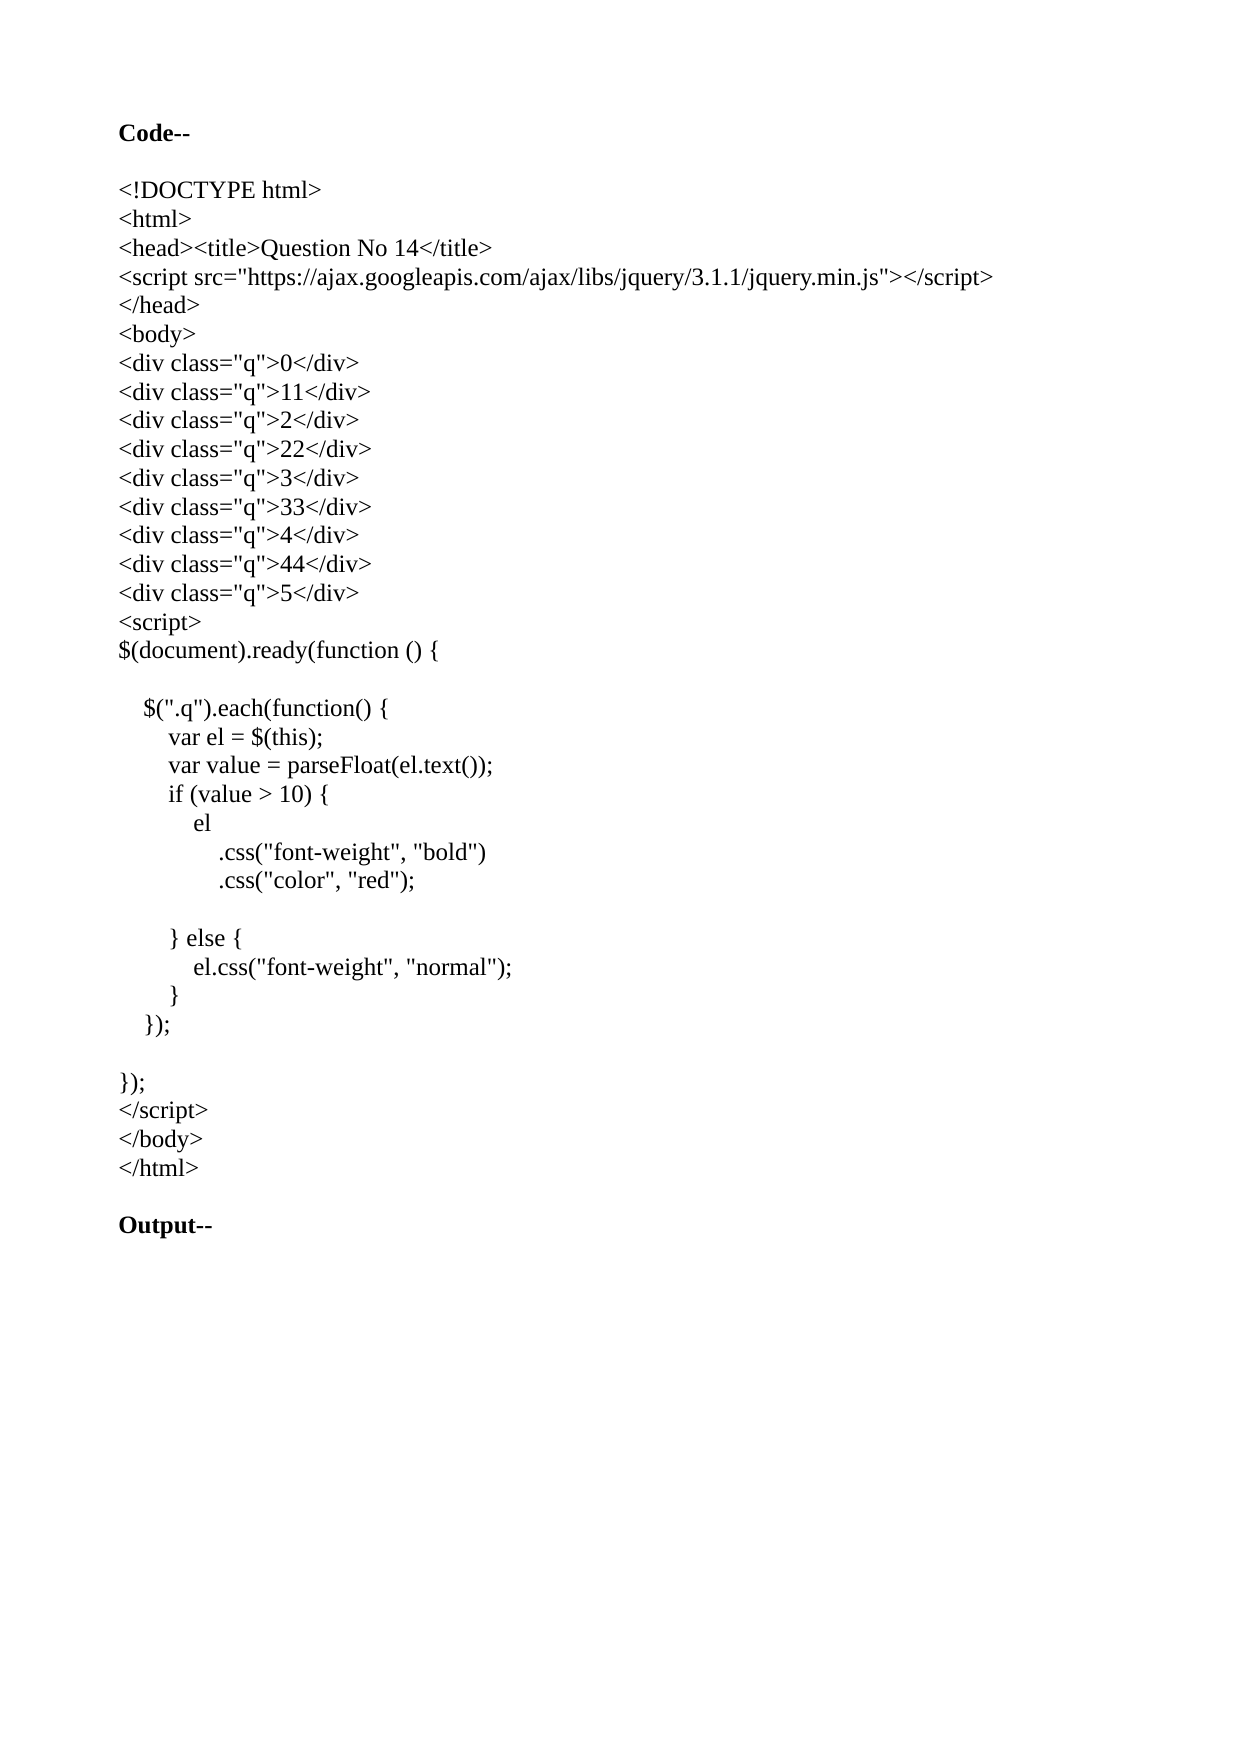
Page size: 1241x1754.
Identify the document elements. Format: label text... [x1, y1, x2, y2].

text <html> [118, 204, 1122, 233]
text }); [118, 1067, 1122, 1096]
text } [118, 981, 1122, 1009]
text <script> [118, 607, 1122, 636]
text <div class="q">3</div> [118, 463, 1122, 492]
text }); [118, 1009, 1122, 1038]
text </html> [118, 1153, 1122, 1182]
text } else { [118, 923, 1122, 952]
text <div class="q">2</div> [118, 406, 1122, 434]
text $(document).ready(function () { [118, 636, 1122, 664]
text el [118, 808, 1122, 837]
text <div class="q">0</div> [118, 348, 1122, 377]
text Code-- [118, 118, 1122, 147]
text el.css("font-weight", "normal"); [118, 952, 1122, 981]
text <div class="q">4</div> [118, 521, 1122, 549]
text <div class="q">5</div> [118, 578, 1122, 607]
text <div class="q">22</div> [118, 434, 1122, 463]
text </script> [118, 1096, 1122, 1124]
text .css("color", "red"); [118, 866, 1122, 894]
text var el = $(this); [118, 722, 1122, 751]
text <body> [118, 319, 1122, 348]
text Output-- [118, 1211, 1122, 1239]
text <script src="https://ajax.googleapis.com/ajax/libs/jquery/3.1.1/jquery.min.js"></script> [118, 262, 1122, 291]
text <div class="q">33</div> [118, 492, 1122, 521]
text <div class="q">11</div> [118, 377, 1122, 406]
text <!DOCTYPE html> [118, 176, 1122, 204]
text </head> [118, 291, 1122, 319]
text $(".q").each(function() { [118, 693, 1122, 722]
text <div class="q">44</div> [118, 549, 1122, 578]
text <head><title>Question No 14</title> [118, 233, 1122, 262]
text .css("font-weight", "bold") [118, 837, 1122, 866]
text </body> [118, 1124, 1122, 1153]
text if (value > 10) { [118, 779, 1122, 808]
text var value = parseFloat(el.text()); [118, 751, 1122, 779]
